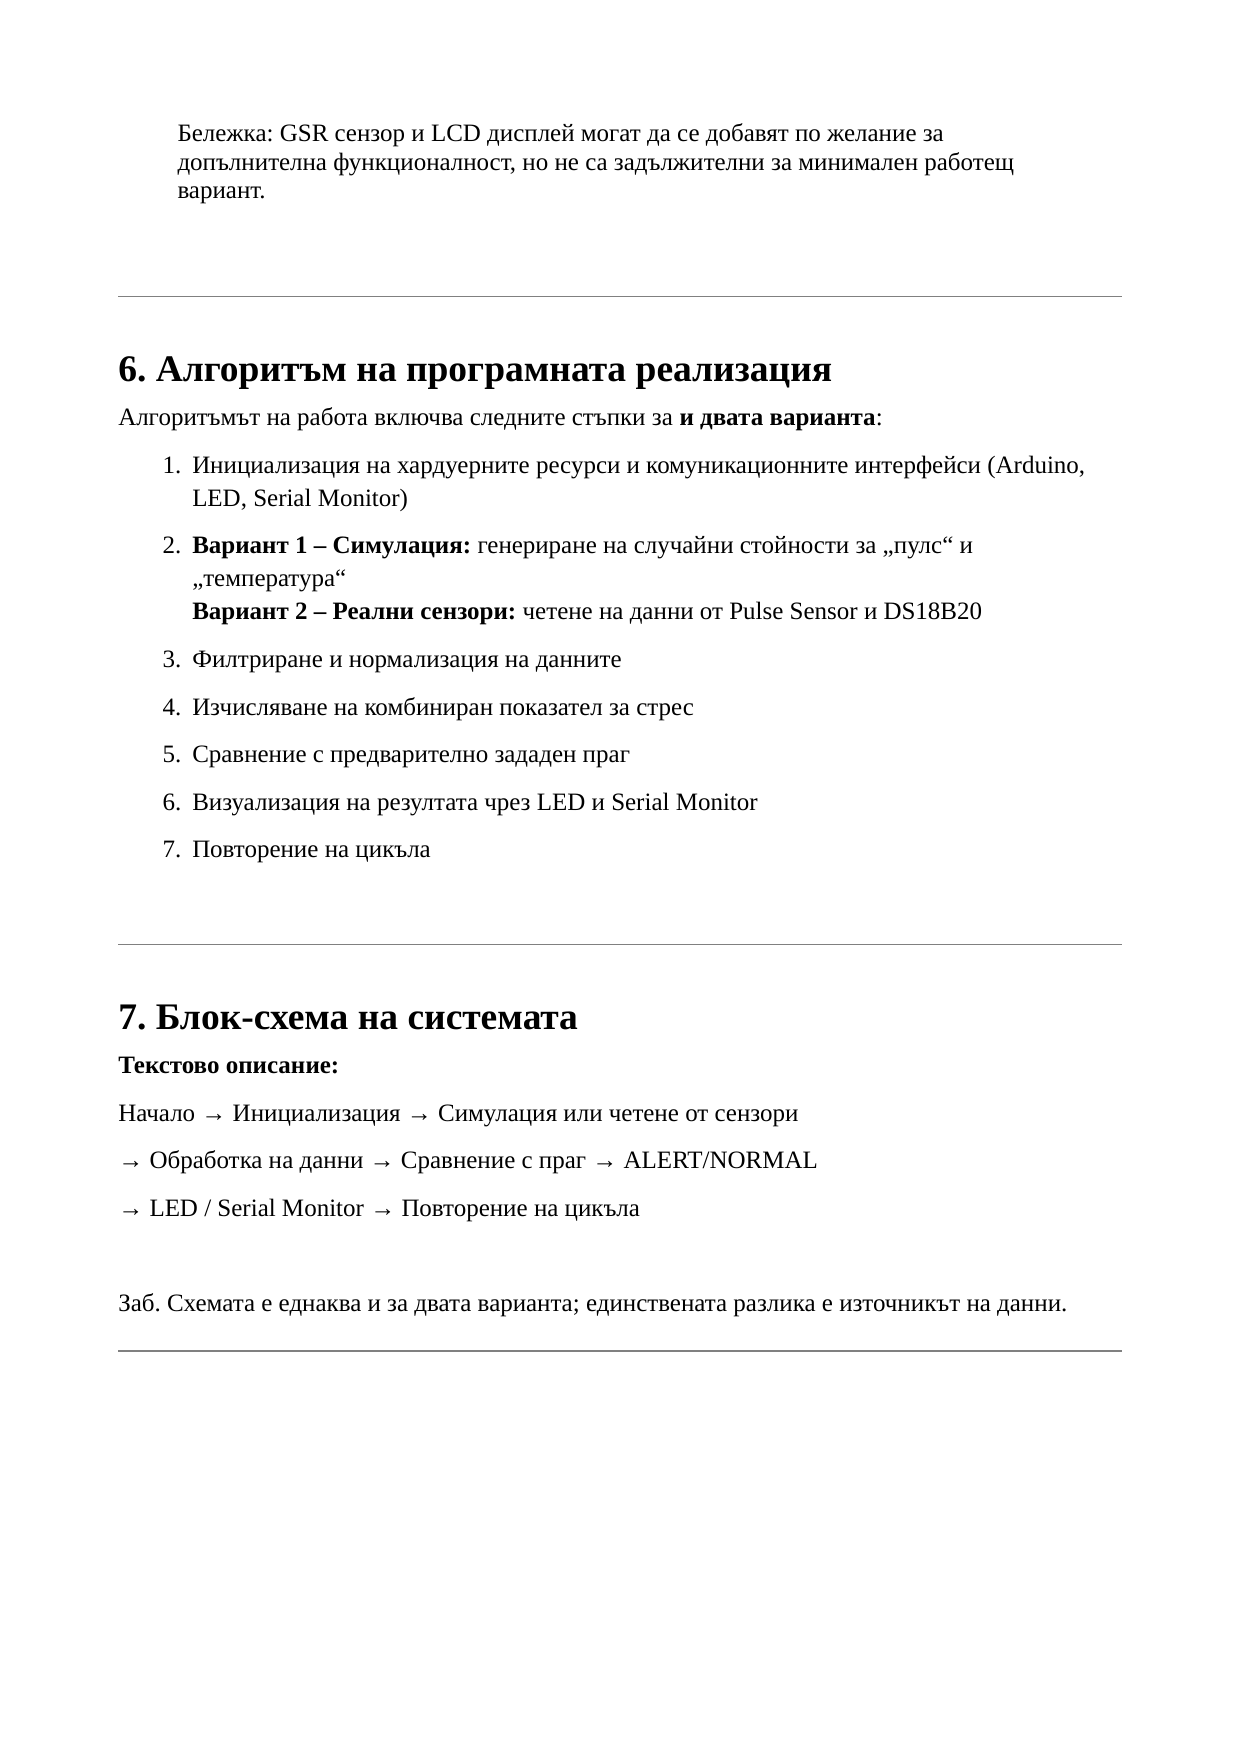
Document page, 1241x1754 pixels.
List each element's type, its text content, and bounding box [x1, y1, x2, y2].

list Вариант 1 – Симулация: генериране на случайни стойности за „пулс“ и „температура“ Вариант 2 – Реални сензори: четене на данни от Pulse Sensor и DS18B20 [162, 530, 1122, 625]
list Филтриране и нормализация на данните [162, 644, 1122, 673]
text Бележка: GSR сензор и LCD дисплей могат да се добавят по желание за допълнителна функционалност, но не са задължителни за минимален работещ вариант. [177, 118, 1063, 204]
list Повторение на цикъла [162, 834, 1122, 863]
text Начало → Инициализация → Симулация или четене от сензори [118, 1098, 1122, 1127]
subtitle 7. Блок-схема на системата [118, 995, 1122, 1038]
list Визуализация на резултата чрез LED и Serial Monitor [162, 787, 1122, 816]
list Сравнение с предварително зададен праг [162, 739, 1122, 768]
text Текстово описание: [118, 1050, 1122, 1079]
list Инициализация на хардуерните ресурси и комуникационните интерфейси (Arduino, LED, Serial Monitor) [162, 450, 1122, 512]
text Заб. Схемата е еднаква и за двата варианта; единствената разлика е източникът на данни. [118, 1288, 1122, 1317]
subtitle 6. Алгоритъм на програмната реализация [118, 347, 1122, 390]
list Изчисляване на комбиниран показател за стрес [162, 692, 1122, 720]
text → Обработка на данни → Сравнение с праг → ALERT/NORMAL [118, 1146, 1122, 1174]
text Алгоритъмът на работа включва следните стъпки за и двата варианта: [118, 402, 1122, 431]
text → LED / Serial Monitor → Повторение на цикъла [118, 1193, 1122, 1222]
